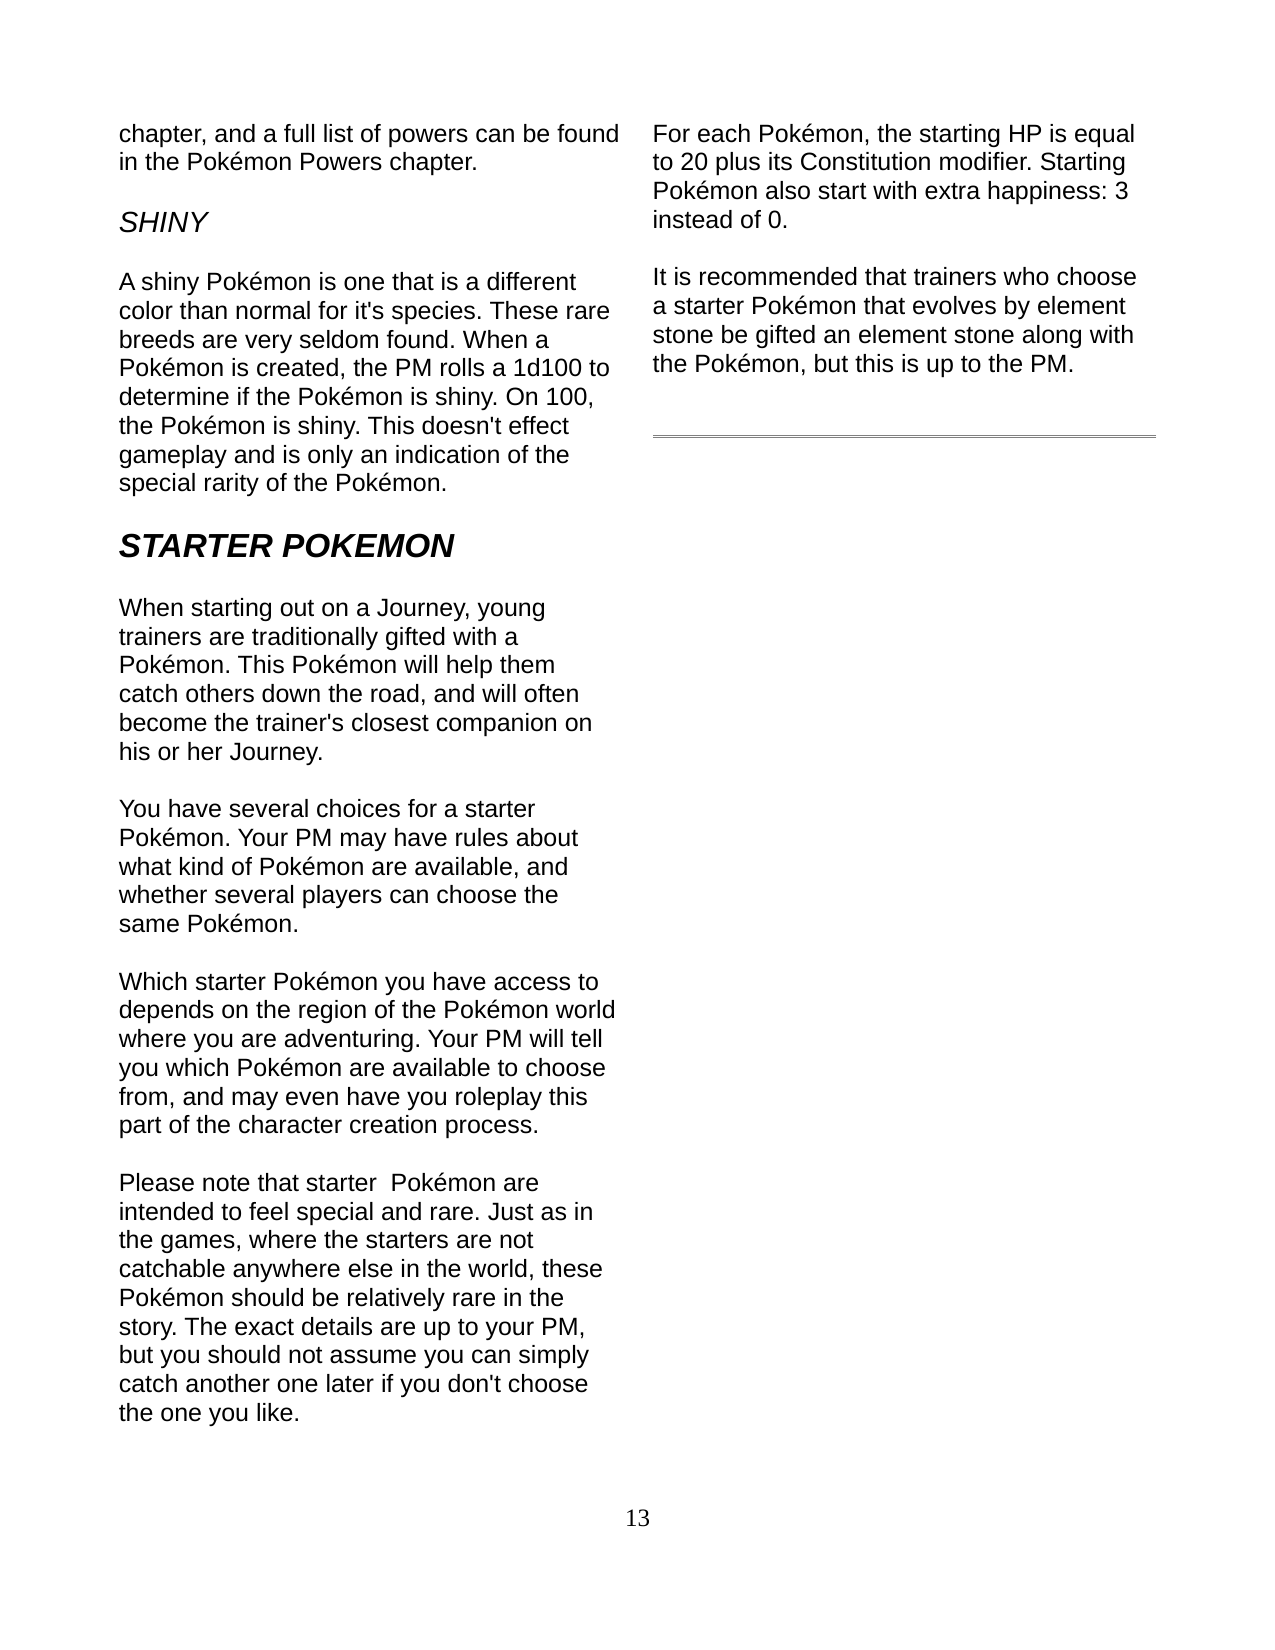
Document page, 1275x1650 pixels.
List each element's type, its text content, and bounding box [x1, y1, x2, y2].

text A shiny Pokémon is one that is a different color than normal for it's species. These rare breeds are very seldom found. When a Pokémon is created, the PM rolls a 1d100 to determine if the Pokémon is shiny. On 100, the Pokémon is shiny. This doesn't effect gameplay and is only an indication of the special rarity of the Pokémon. [118, 267, 622, 497]
text It is recommended that trainers who choose a starter Pokémon that evolves by element stone be gifted an element stone along with the Pokémon, but this is up to the PM. [652, 262, 1156, 377]
text You have several choices for a starter Pokémon. Your PM may have rules about what kind of Pokémon are available, and whether several players can choose the same Pokémon. [118, 794, 622, 938]
text When starting out on a Journey, young trainers are traditionally gifted with a Pokémon. This Pokémon will help them catch others down the road, and will often become the trainer's closest companion on his or her Journey. [118, 593, 622, 766]
text Which starter Pokémon you have access to depends on the region of the Pokémon world where you are adventuring. Your PM will tell you which Pokémon are available to choose from, and may even have you roleplay this part of the character creation process. [118, 967, 622, 1139]
text chapter, and a full list of powers can be found in the Pokémon Powers chapter. [118, 118, 622, 176]
subtitle STARTER POKEMON [118, 526, 622, 564]
text For each Pokémon, the starting HP is equal to 20 plus its Constitution modifier. Starting Pokémon also start with extra happiness: 3 instead of 0. [652, 118, 1156, 233]
subtitle SHINY [118, 205, 622, 238]
text Please note that starter Pokémon are intended to feel special and rare. Just as in the games, where the starters are not catchable anywhere else in the world, these Pokémon should be relatively rare in the story. The exact details are up to your PM, but you should not assume you can simply catch another one later if you don't choose the one you like. [118, 1168, 622, 1427]
